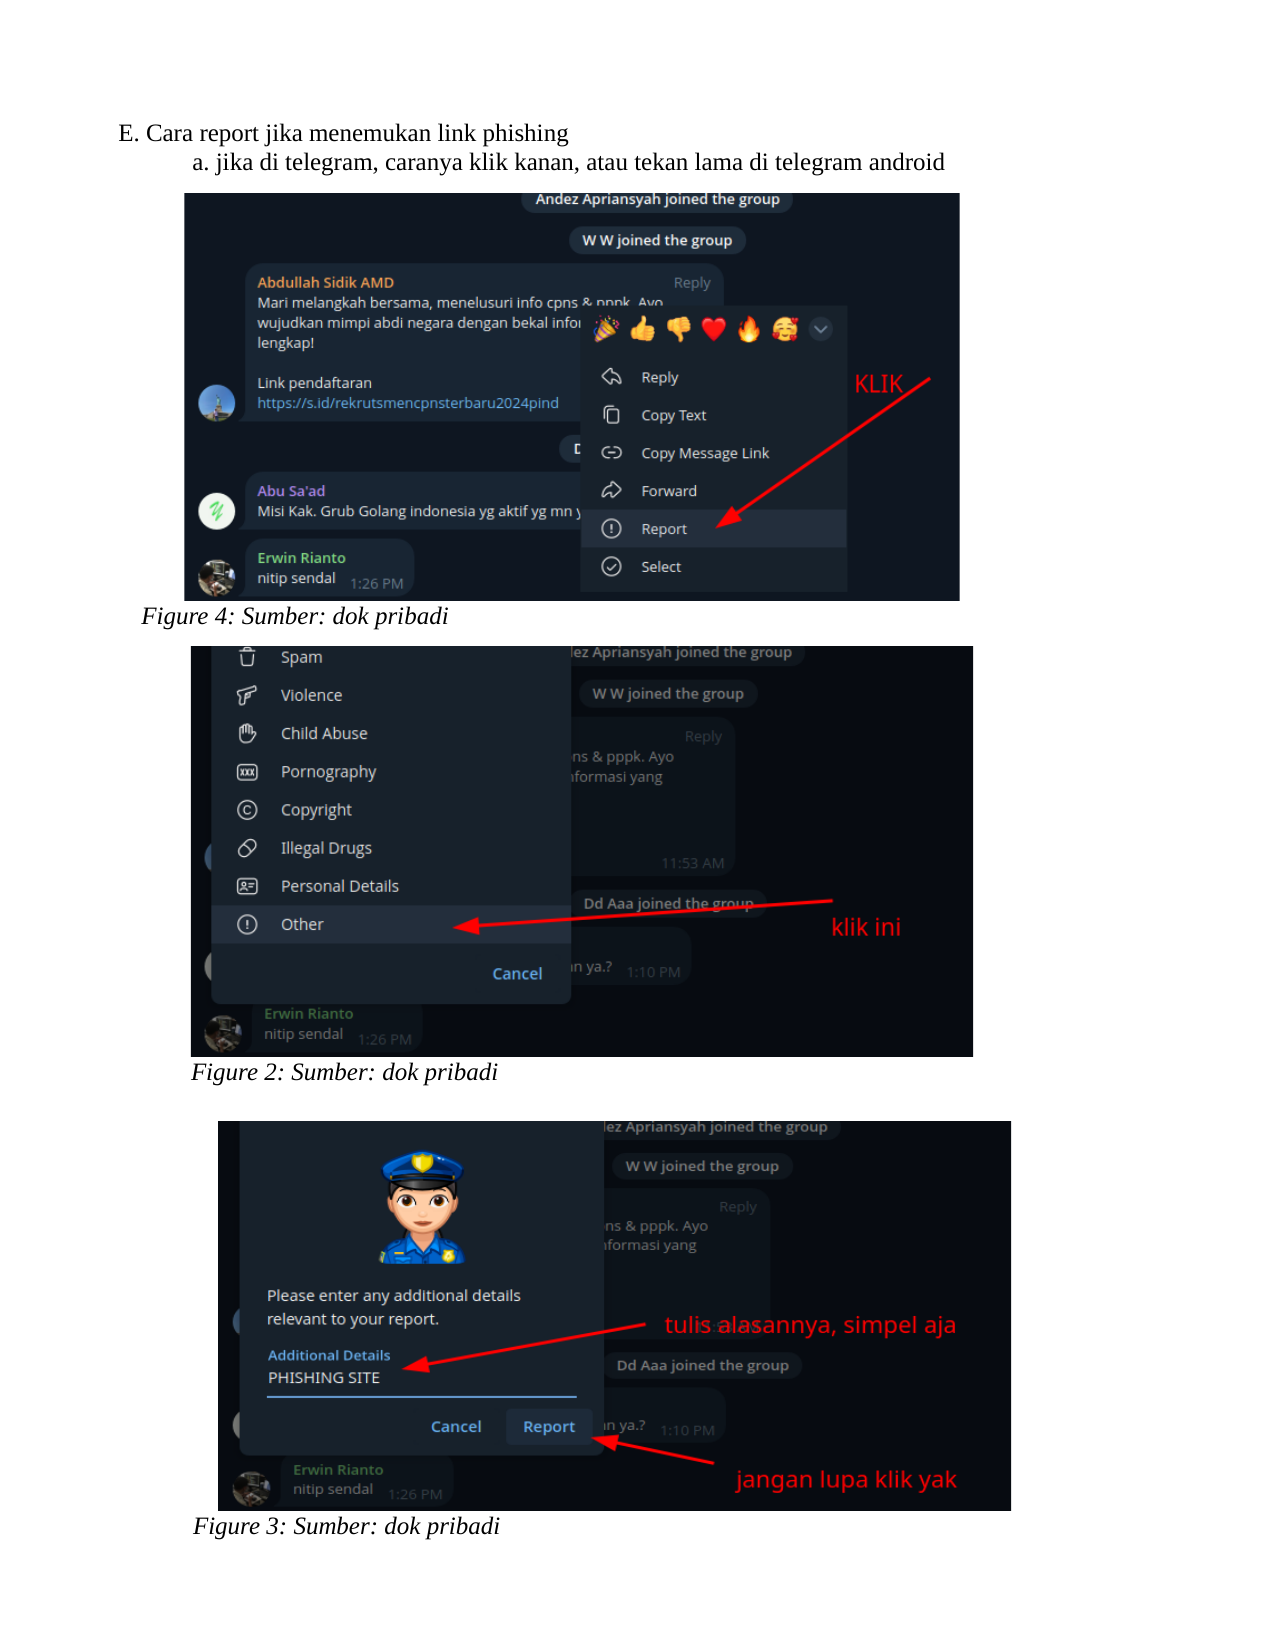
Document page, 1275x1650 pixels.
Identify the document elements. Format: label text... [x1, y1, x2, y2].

picture [218, 1121, 1012, 1511]
text [193, 1539, 1037, 1552]
text a. jika di telegram, caranya klik kanan, atau tekan lama di telegram android [118, 147, 1157, 176]
text E. Cara report jika menemukan link phishing [118, 118, 1157, 147]
picture [184, 193, 960, 601]
text Figure 4: Sumber: dok pribadi [141, 194, 1003, 629]
text [193, 1109, 1037, 1122]
text [141, 181, 1003, 194]
text Figure 2: Sumber: dok pribadi [191, 1057, 973, 1086]
picture [190, 646, 974, 1057]
text Figure 3: Sumber: dok pribadi [193, 1122, 1037, 1539]
text [141, 629, 1003, 646]
